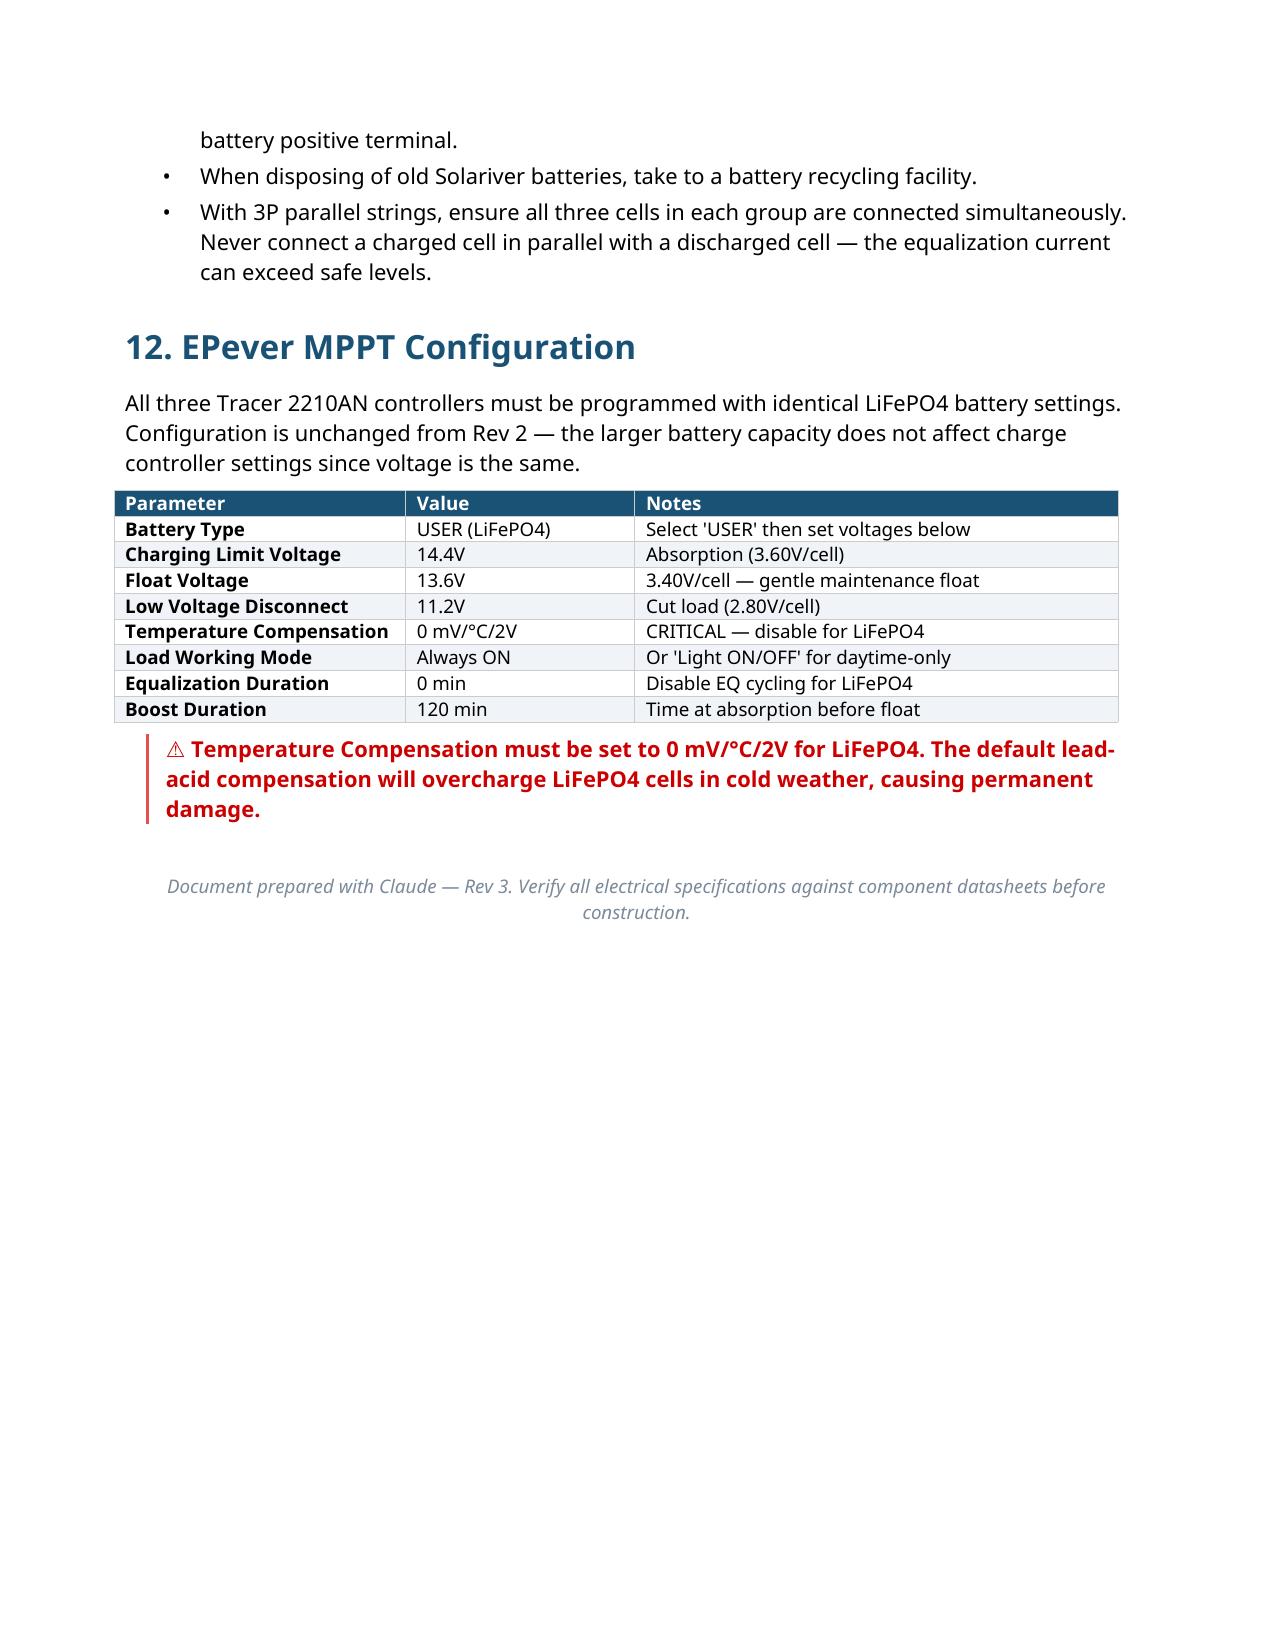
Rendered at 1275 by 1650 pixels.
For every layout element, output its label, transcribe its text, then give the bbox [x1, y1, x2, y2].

table_cell Equalization Duration [115, 671, 405, 696]
table_cell Time at absorption before float [635, 697, 1118, 722]
table_header Notes [635, 491, 1118, 516]
table_header Parameter [115, 491, 405, 516]
table_cell Load Working Mode [115, 645, 405, 670]
table_cell Always ON [406, 645, 634, 670]
table_cell 0 mV/°C/2V [406, 620, 634, 644]
table_cell Disable EQ cycling for LiFePO4 [635, 671, 1118, 696]
table_cell 120 min [406, 697, 634, 722]
list When disposing of old Solariver batteries, take to a battery recycling facility. [162, 161, 1150, 191]
table_cell 0 min [406, 671, 634, 696]
table_cell Or 'Light ON/OFF' for daytime-only [635, 645, 1118, 670]
table_cell USER (LiFePO4) [406, 517, 634, 541]
table_cell 11.2V [406, 594, 634, 619]
table_cell Low Voltage Disconnect [115, 594, 405, 619]
table_cell 14.4V [406, 542, 634, 567]
table_cell Battery Type [115, 517, 405, 541]
table_cell Select 'USER' then set voltages below [635, 517, 1118, 541]
table_cell Cut load (2.80V/cell) [635, 594, 1118, 619]
table_cell Temperature Compensation [115, 620, 405, 644]
table_cell 3.40V/cell — gentle maintenance float [635, 568, 1118, 593]
list battery positive terminal. [162, 125, 1150, 155]
list With 3P parallel strings, ensure all three cells in each group are connected simultaneously. Never connect a charged cell in parallel with a discharged cell — the equalization current can exceed safe levels. [162, 197, 1150, 286]
table_cell CRITICAL — disable for LiFePO4 [635, 620, 1118, 644]
text Document prepared with Claude — Rev 3. Verify all electrical specifications against component datasheets before construction. [125, 874, 1150, 925]
subtitle 12. EPever MPPT Configuration [125, 324, 1150, 369]
table_header Value [406, 491, 634, 516]
text ⚠ Temperature Compensation must be set to 0 mV/°C/2V for LiFePO4. The default lead-acid compensation will overcharge LiFePO4 cells in cold weather, causing permanent damage. [149, 734, 1150, 824]
table_cell Absorption (3.60V/cell) [635, 542, 1118, 567]
table_cell Charging Limit Voltage [115, 542, 405, 567]
text All three Tracer 2210AN controllers must be programmed with identical LiFePO4 battery settings. Configuration is unchanged from Rev 2 — the larger battery capacity does not affect charge controller settings since voltage is the same. [125, 388, 1150, 477]
table_cell Float Voltage [115, 568, 405, 593]
table_cell Boost Duration [115, 697, 405, 722]
table_cell 13.6V [406, 568, 634, 593]
